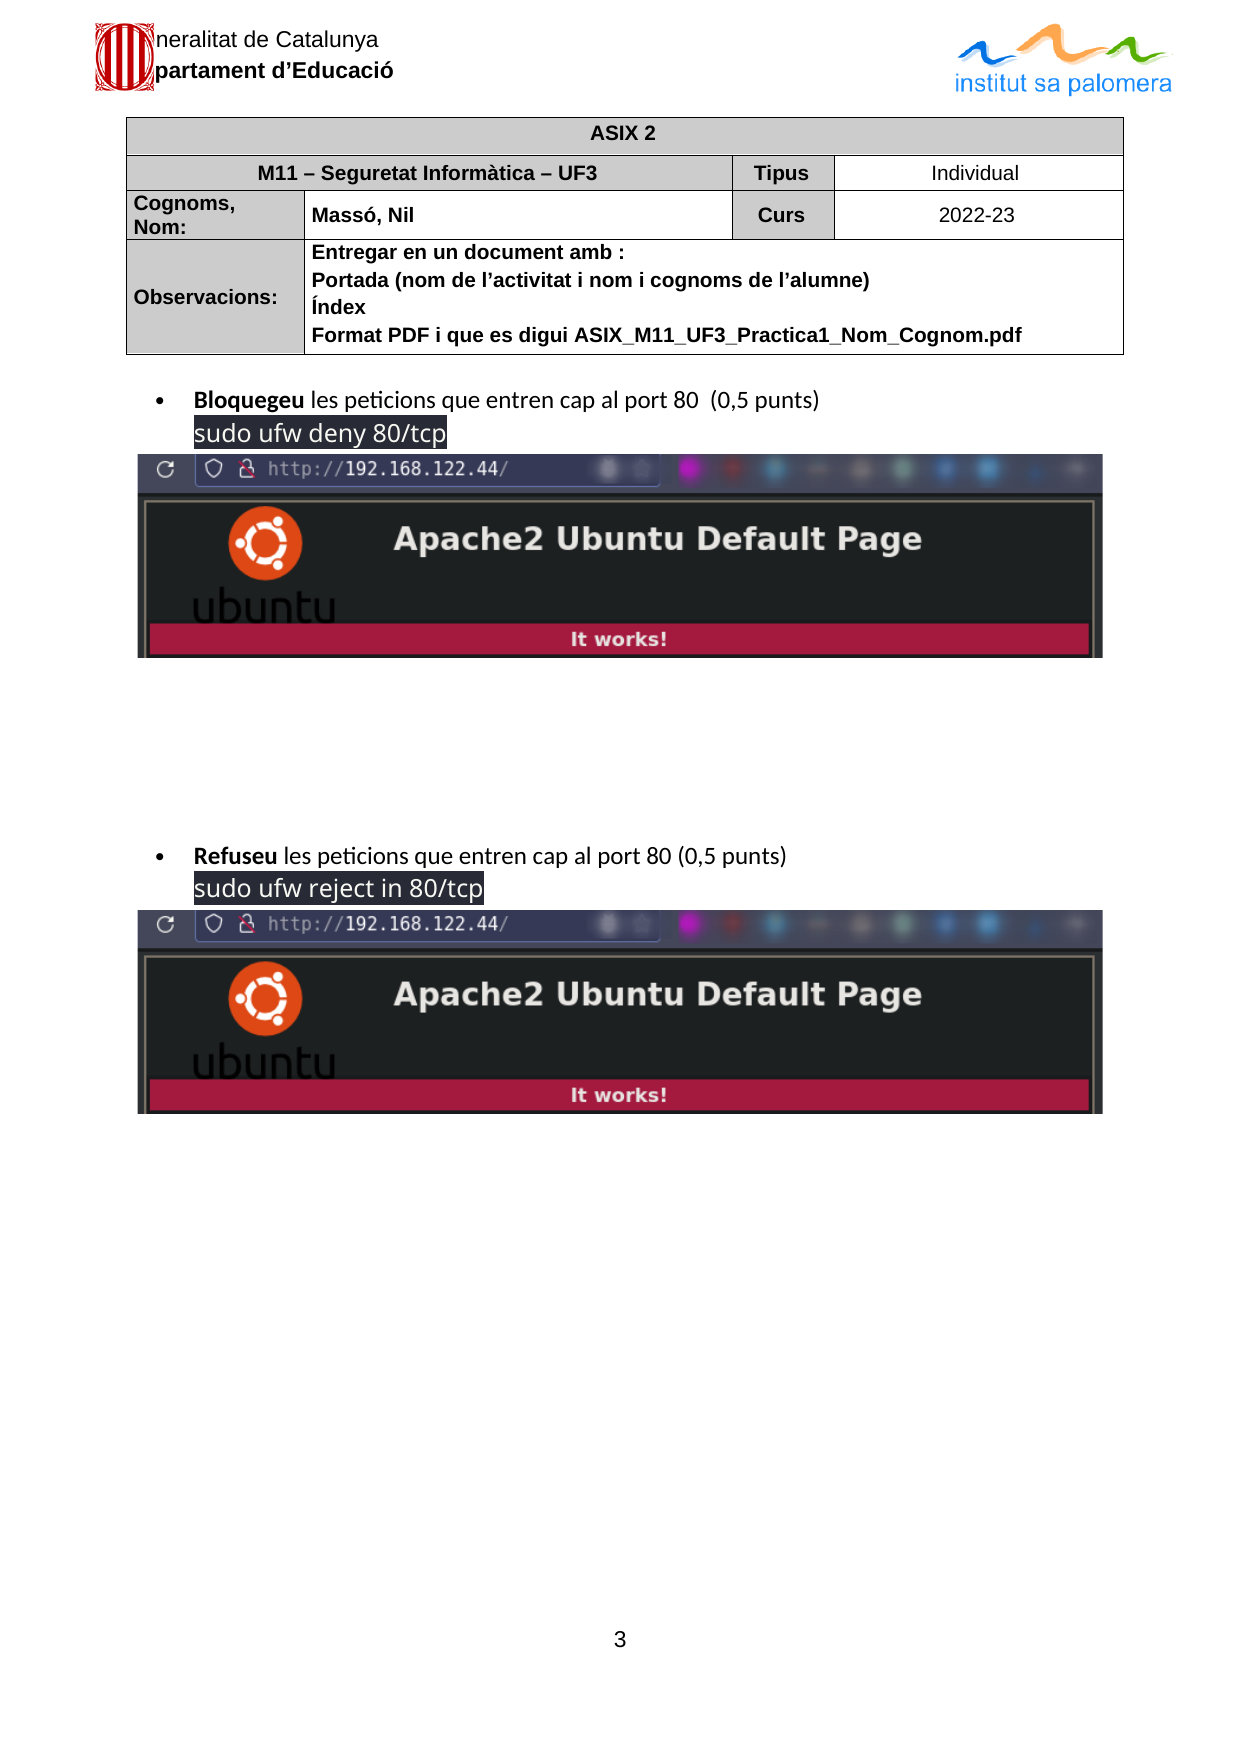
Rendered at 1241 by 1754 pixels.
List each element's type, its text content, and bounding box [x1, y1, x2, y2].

picture [137, 454, 1103, 658]
list sudo ufw deny 80/tcp [156, 415, 1121, 449]
picture [93, 21, 155, 93]
picture [137, 910, 1103, 1114]
list Bloquegeu les peticions que entren cap al port 80 (0,5 punts) [156, 385, 1121, 415]
list sudo ufw reject in 80/tcp [156, 871, 1121, 905]
picture [948, 21, 1177, 100]
list Refuseu les peticions que entren cap al port 80 (0,5 punts) [156, 841, 1121, 871]
